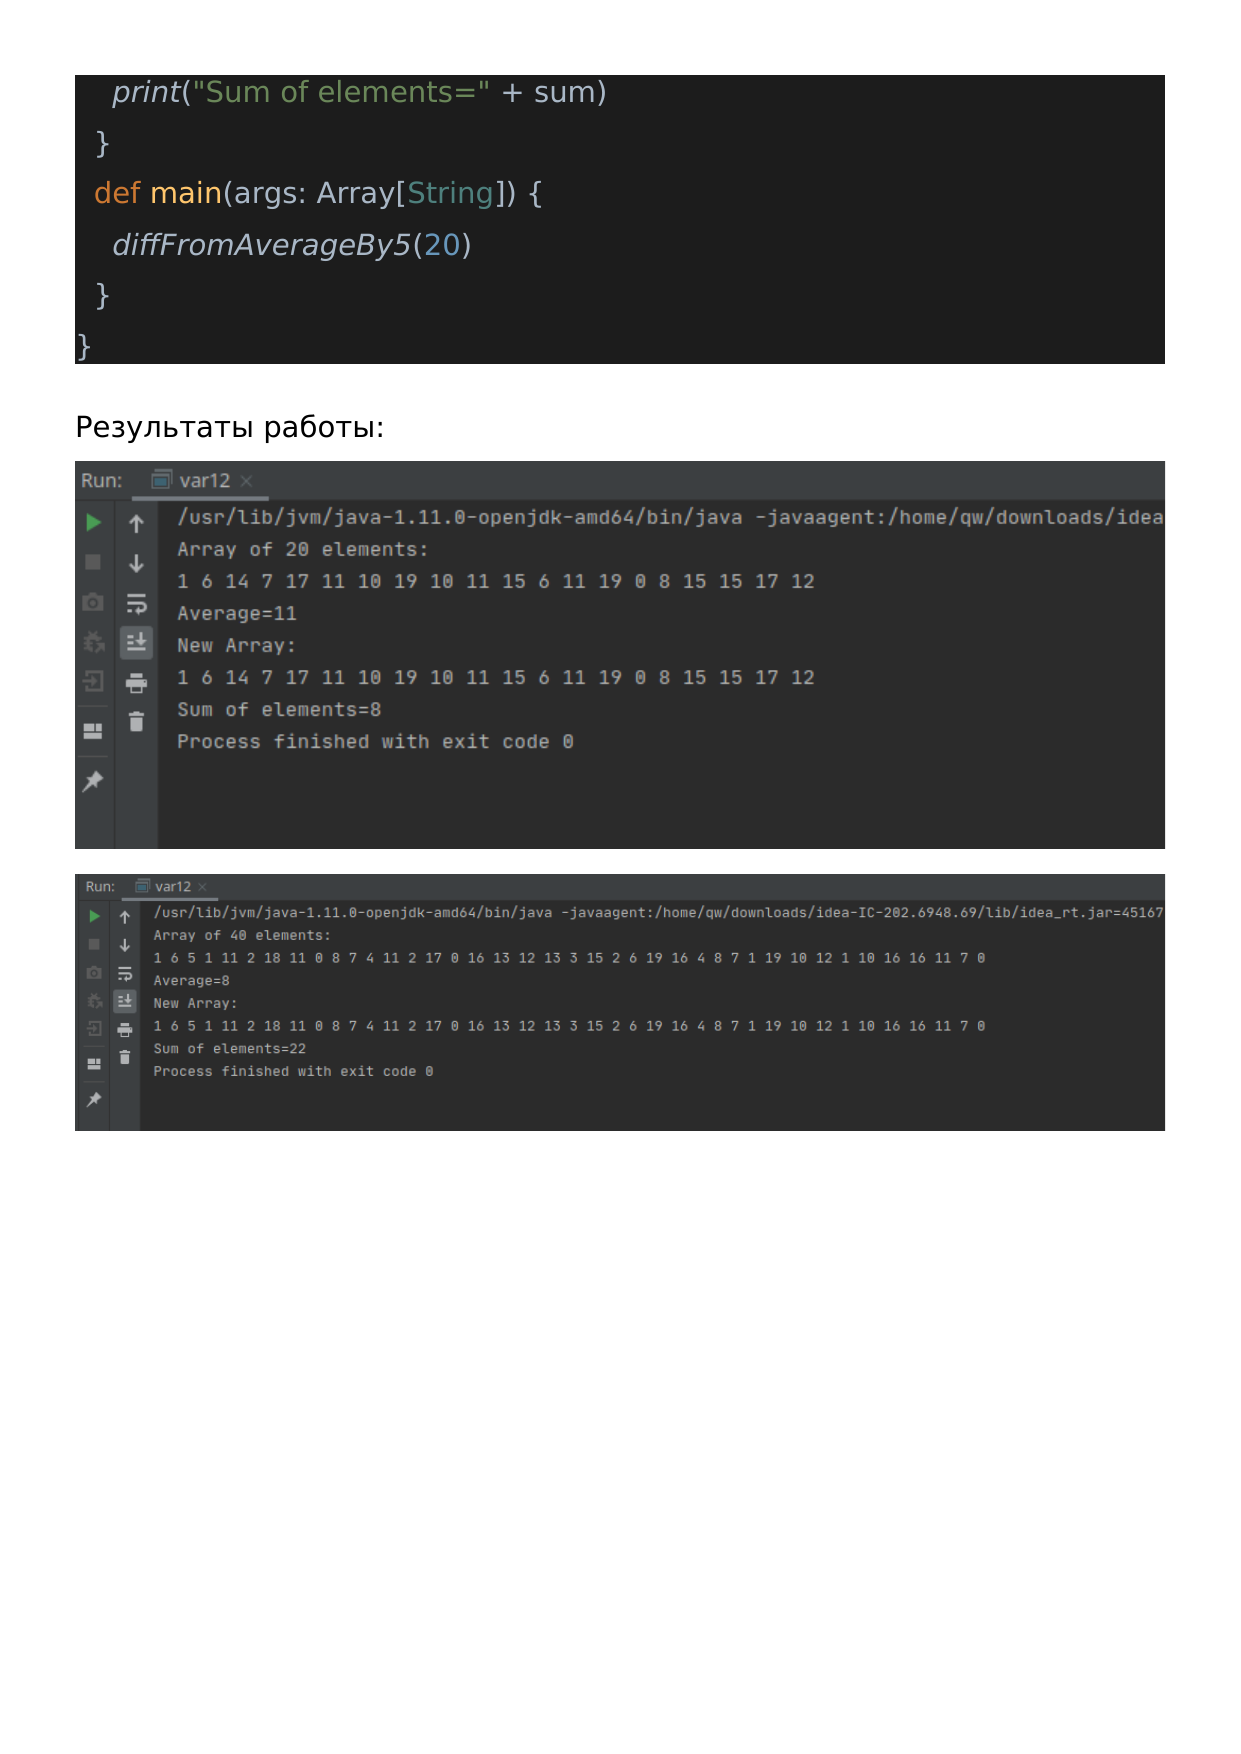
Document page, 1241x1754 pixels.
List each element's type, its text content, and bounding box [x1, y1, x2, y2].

picture [75, 874, 1166, 1131]
text } [75, 126, 1165, 160]
text def main(args: Array[String]) { [75, 177, 1165, 211]
text } [75, 330, 1165, 364]
text print("Sum of elements=" + sum) [75, 75, 1165, 109]
text Результаты работы: [75, 410, 1165, 444]
picture [75, 461, 1166, 849]
text } [75, 279, 1165, 313]
text diffFromAverageBy5(20) [75, 228, 1165, 262]
